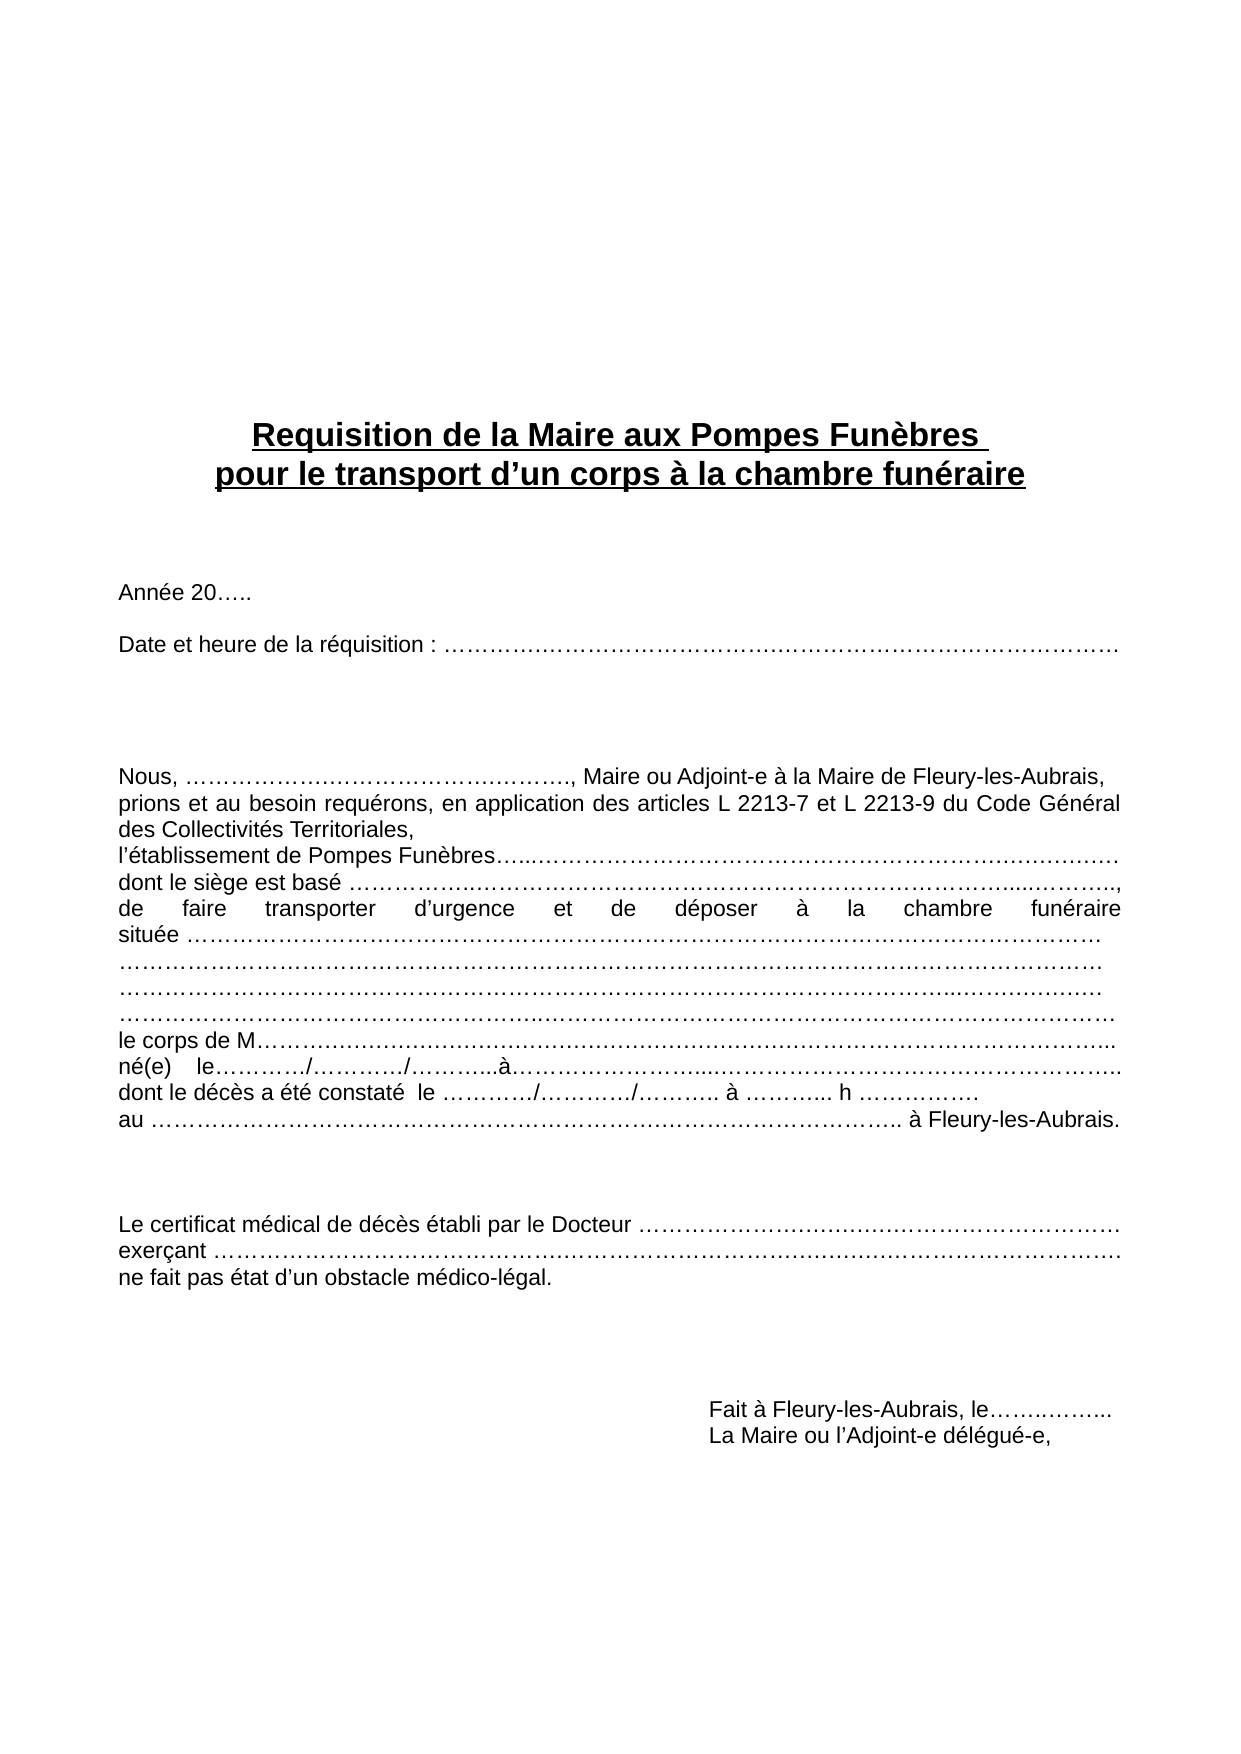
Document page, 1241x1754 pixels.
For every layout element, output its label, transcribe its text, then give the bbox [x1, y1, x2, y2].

text au ………………………………………………………….………………………….. à Fleury-les-Aubrais. [118, 1106, 1122, 1132]
text l’établissement de Pompes Funèbres…...…………………………………………………….….….….…. [118, 842, 1122, 868]
text pour le transport d’un corps à la chambre funéraire [118, 454, 1122, 492]
text Le certificat médical de décès établi par le Docteur ………………….….….….………………………… [118, 1211, 1122, 1237]
text le corps de M……….….….….….….….….….….….….….….….….….…………………………………... [118, 1027, 1122, 1053]
text exerçant ……………………………………….………………………….….….….…………………………. [118, 1237, 1122, 1264]
text dont le siège est basé ……………..…………………………………………………………….....……….., de faire transporter d’urgence et de déposer à la chambre funéraire située ……………………………………………………………………………………………………………………………………………………………………………………………………………………………………………………………………………………………………………………………...…….….….….………………………………………………..………………………………………………………………… [118, 868, 1122, 1027]
text La Maire ou l’Adjoint-e délégué-e, [532, 1422, 1122, 1448]
text né(e) le…………/…………/………...à……………………....…………………………………………….. dont le décès a été constaté le …………/…………/……….. à ………... h ……………. [118, 1053, 1122, 1106]
text Requisition de la Maire aux Pompes Funèbres [118, 416, 1122, 454]
text Année 20….. [118, 579, 1122, 605]
text Nous, ……………….………………….………., Maire ou Adjoint-e à la Maire de Fleury-les-Aubrais, [118, 763, 1122, 789]
text ne fait pas état d’un obstacle médico-légal. [118, 1264, 1122, 1290]
text prions et au besoin requérons, en application des articles L 2213-7 et L 2213-9 du Code Général des Collectivités Territoriales, [118, 789, 1122, 842]
text Fait à Fleury-les-Aubrais, le……..……... [532, 1396, 1122, 1422]
text Date et heure de la réquisition : ………….………………………….……………………………………… [118, 631, 1122, 658]
